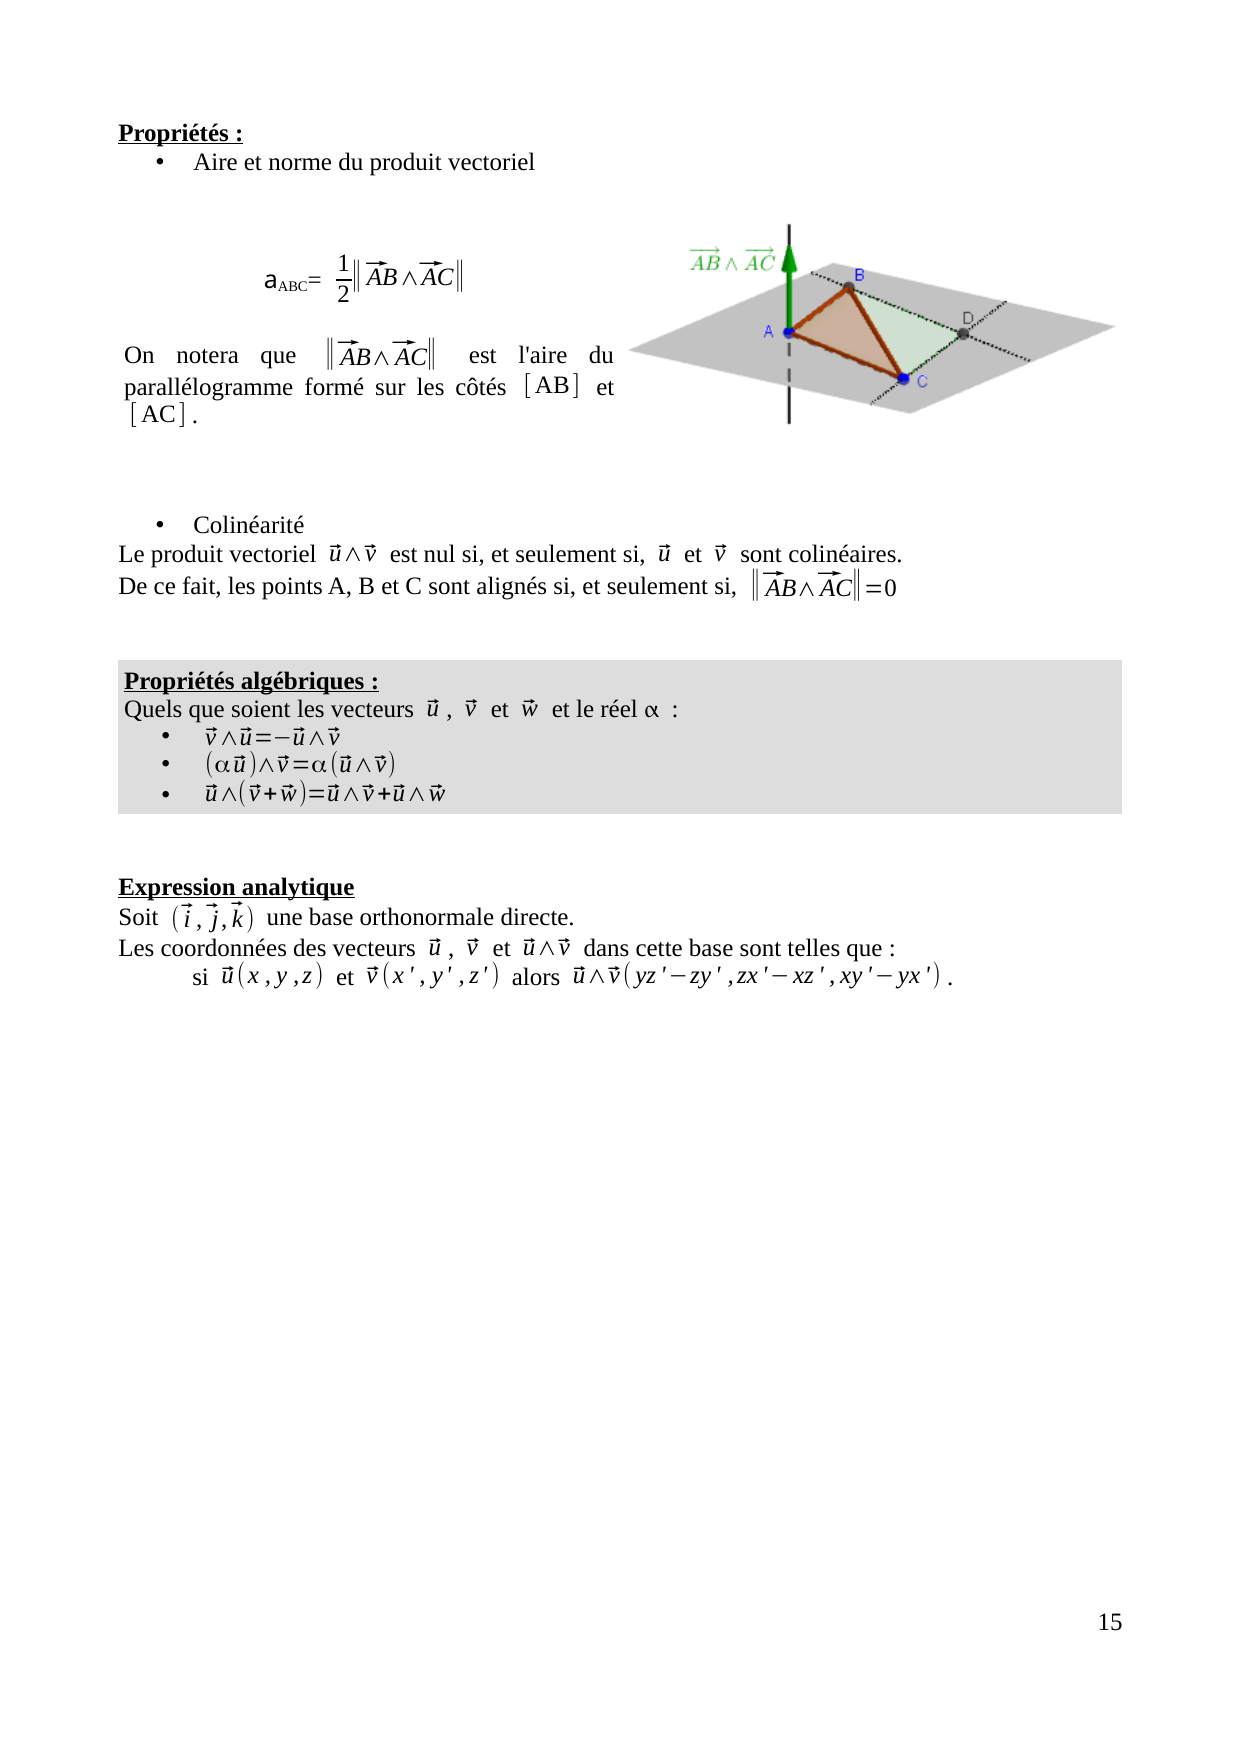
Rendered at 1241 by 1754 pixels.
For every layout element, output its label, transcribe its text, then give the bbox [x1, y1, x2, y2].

list Colinéarité [156, 511, 1122, 539]
text Propriétés : [118, 118, 1122, 147]
text si et alors . [118, 962, 1122, 990]
list Aire et norme du produit vectoriel [156, 147, 1122, 176]
table_header aABC= On notera que est l'aire du parallélogramme formé sur les côtés et . [118, 176, 620, 511]
table_header [620, 176, 1122, 511]
table_header Propriétés algébriques : Quels que soient les vecteurs , et et le réel  : [118, 660, 1122, 814]
text Soit une base orthonormale directe. [118, 900, 1122, 933]
text De ce fait, les points A, B et C sont alignés si, et seulement si, [118, 568, 1122, 602]
text Le produit vectoriel est nul si, et seulement si, et sont colinéaires. [118, 539, 1122, 568]
text Les coordonnées des vecteurs , et dans cette base sont telles que : [118, 933, 1122, 962]
text Expression analytique [118, 872, 1122, 900]
